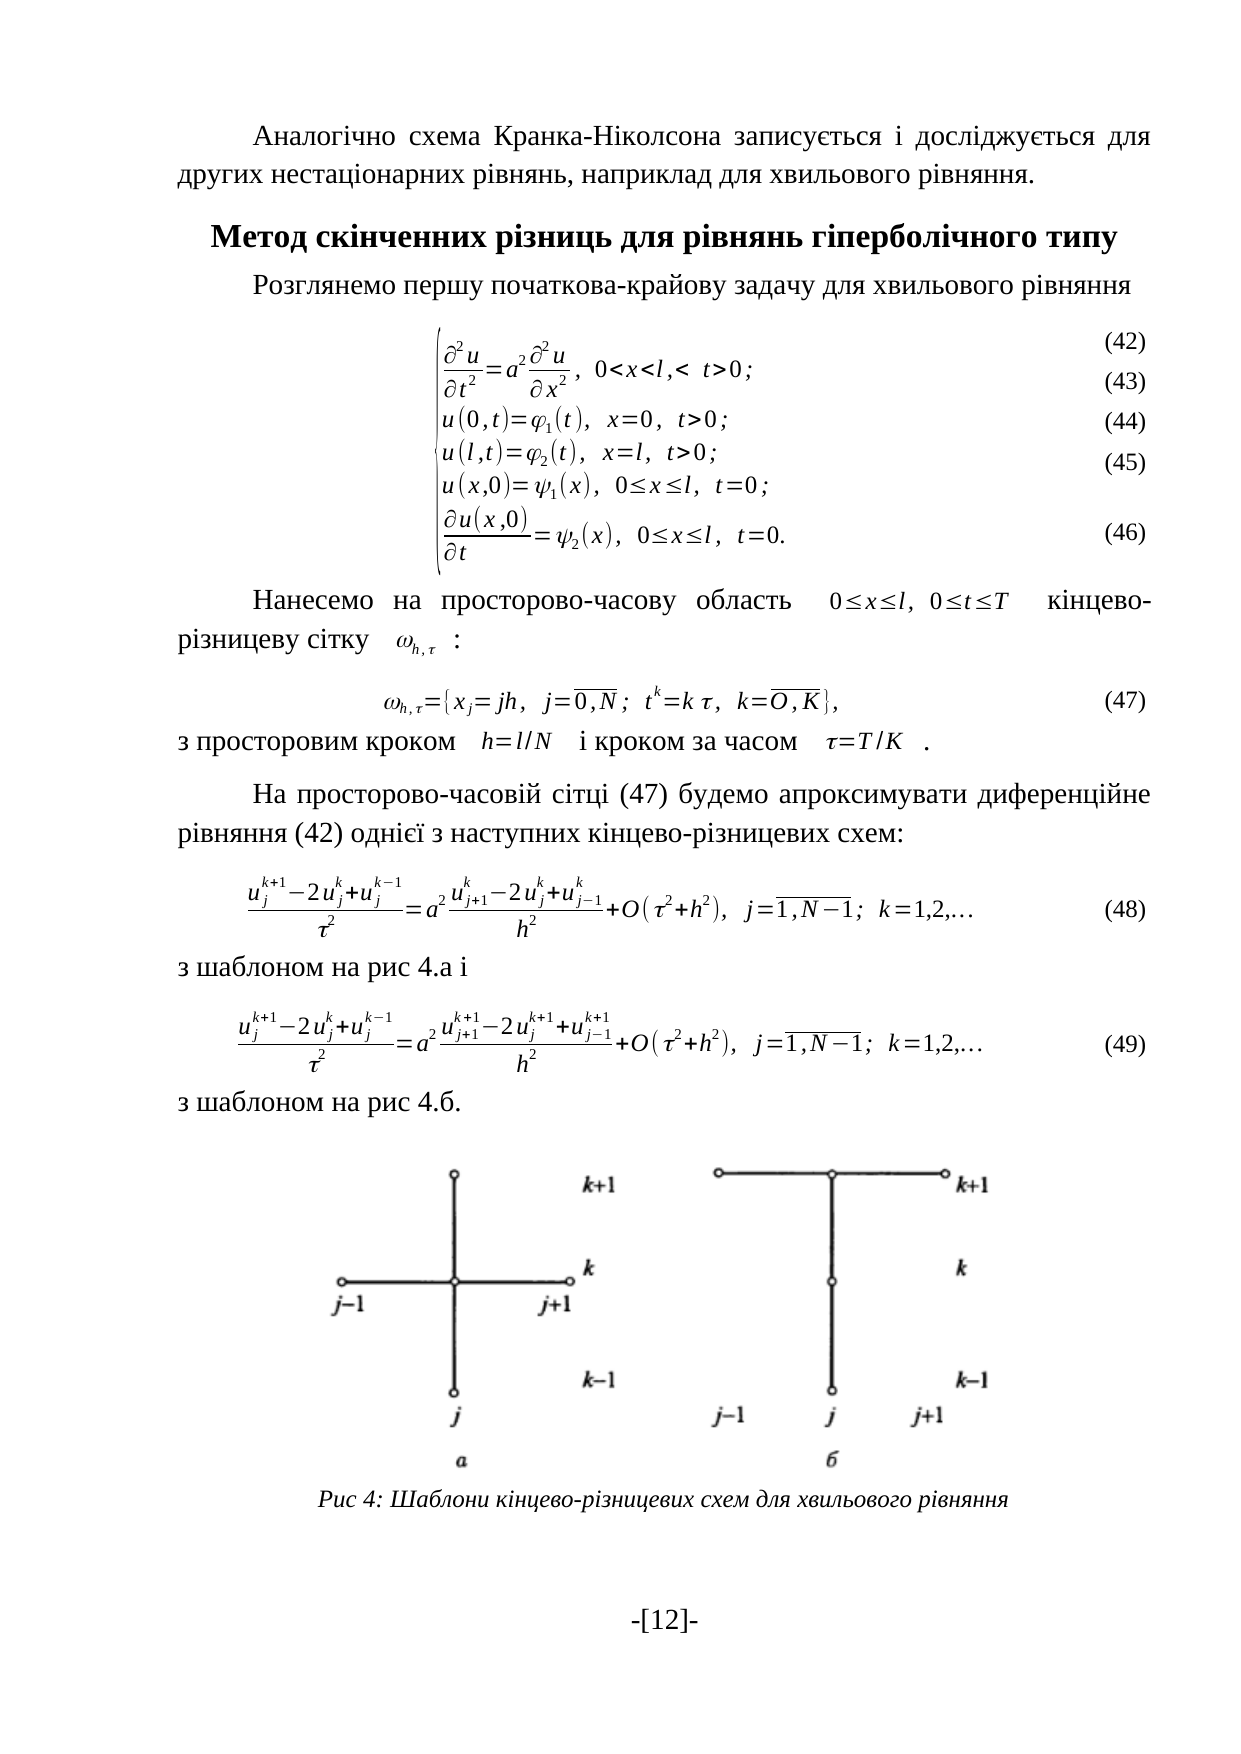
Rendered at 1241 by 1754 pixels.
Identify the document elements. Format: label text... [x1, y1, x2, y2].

text Нанесемо на просторово-часову область кінцево-різницеву сітку : [177, 582, 1152, 657]
table_cell (46) [1043, 481, 1152, 582]
text Рис 4: Шаблони кінцево-різницевих схем для хвильового рівняння [291, 1479, 1038, 1513]
text з шаблоном на рис 4.б. [177, 1084, 1152, 1117]
subtitle Метод скінченних різниць для рівнянь гіперболічного типу [177, 216, 1152, 255]
table_cell (43) [1043, 361, 1152, 401]
text На просторово-часовій сітці (47) будемо апроксимувати диференційне рівняння (42) однієї з наступних кінцево-різницевих схем: [177, 776, 1152, 848]
table_header [177, 320, 1043, 582]
table_header (49) [1043, 1003, 1152, 1084]
text з просторовим кроком і кроком за часом . [177, 723, 1152, 757]
table_header (48) [1043, 868, 1152, 949]
table_header (47) [1043, 677, 1152, 723]
table_cell (44) [1043, 401, 1152, 441]
table_header [177, 1003, 1043, 1084]
text Аналогічно схема Кранка-Ніколсона записується і досліджується для других нестаціонарних рівнянь, наприклад для хвильового рівняння. [177, 118, 1152, 190]
picture [291, 1149, 1038, 1479]
table_header [177, 677, 1043, 723]
text з шаблоном на рис 4.а і [177, 949, 1152, 983]
text Розглянемо першу початкова-крайову задачу для хвильового рівняння [177, 267, 1152, 301]
table_header [177, 868, 1043, 949]
table_header (42) [1043, 320, 1152, 361]
table_cell (45) [1043, 441, 1152, 481]
